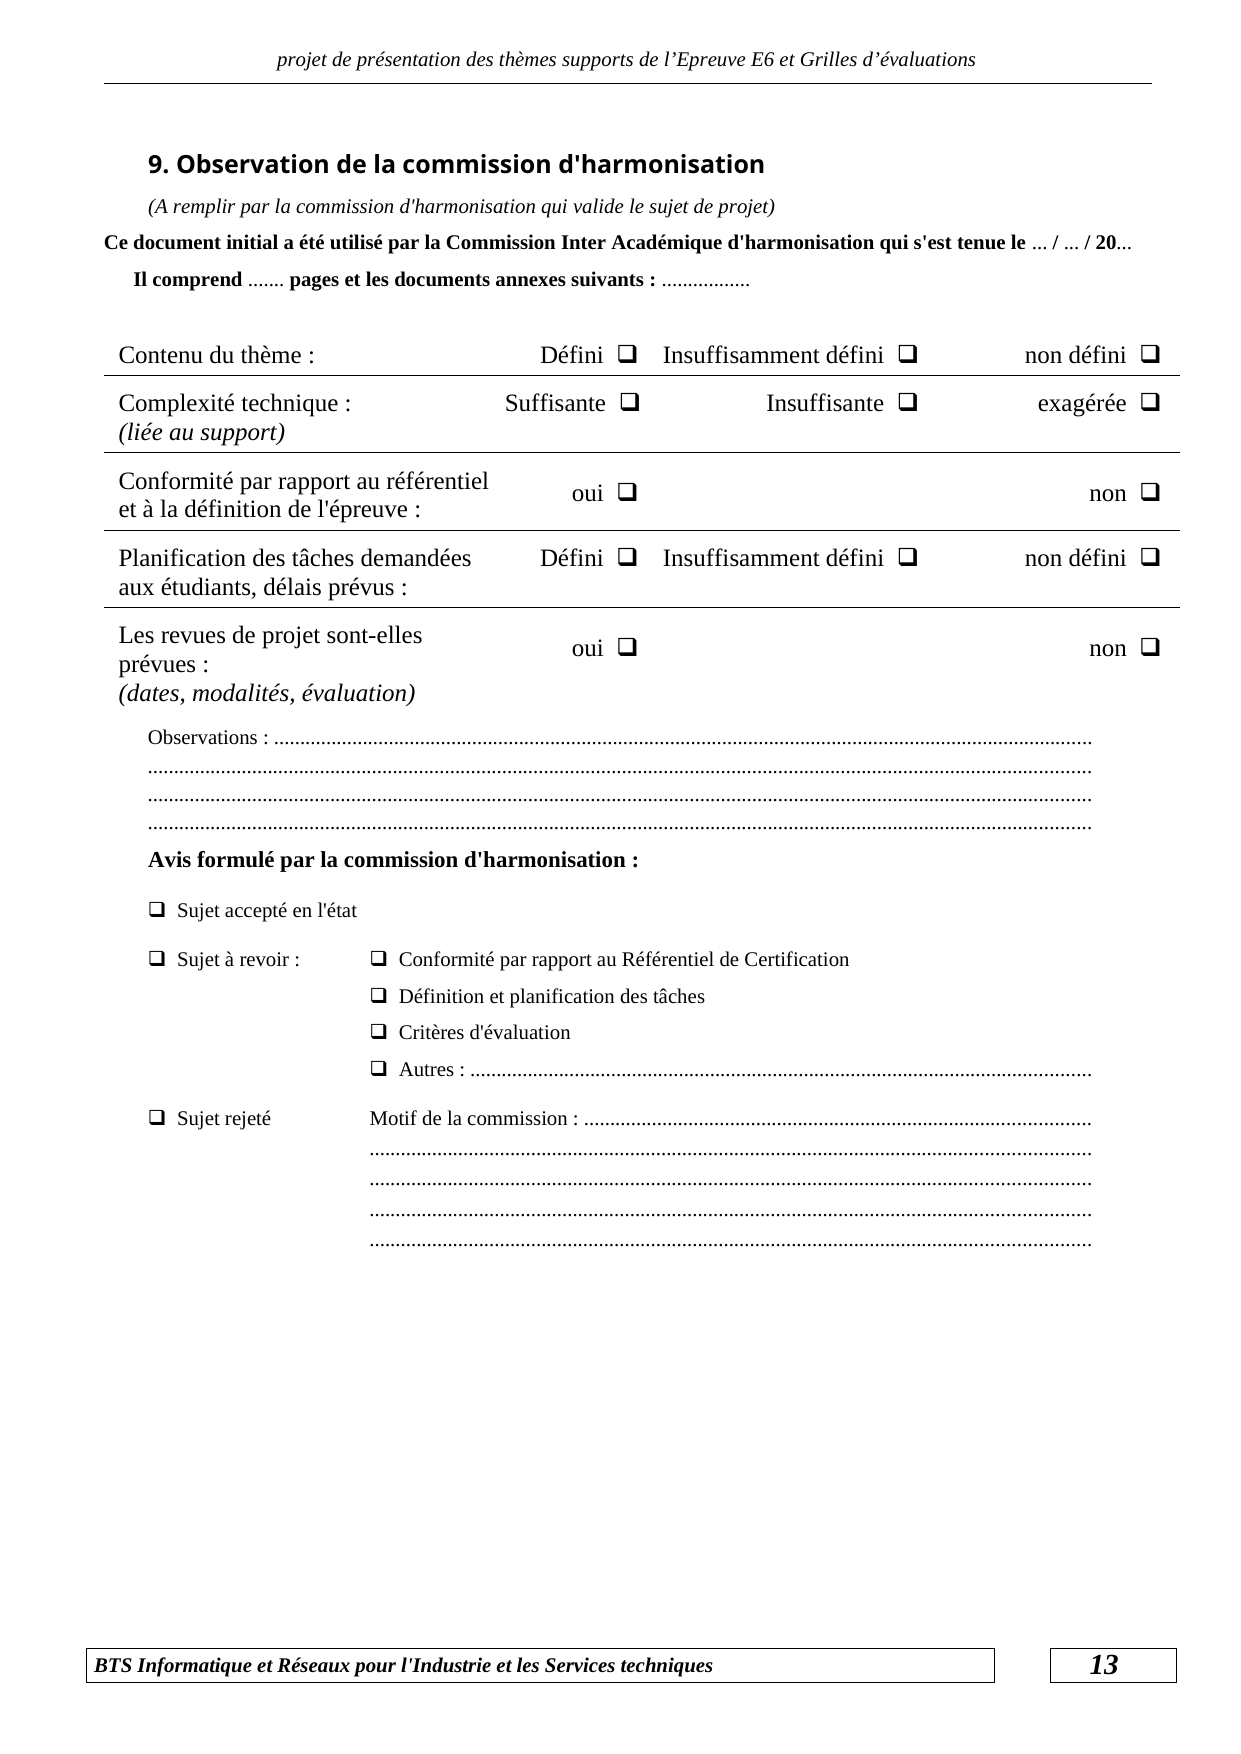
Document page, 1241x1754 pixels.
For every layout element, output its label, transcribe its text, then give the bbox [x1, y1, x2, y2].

text  Définition et planification des tâches [148, 983, 1092, 1008]
table_cell Conformité par rapport au référentiel et à la définition de l'épreuve : [104, 453, 497, 529]
table_header Défini  Insuffisamment défini  non défini  [497, 328, 1180, 375]
text Observations : [148, 725, 1092, 749]
text  Sujet accepté en l'état [148, 898, 1092, 922]
table_cell Les revues de projet sont-elles prévues : (dates, modalités, évaluation) [104, 608, 497, 713]
table_cell Défini  Insuffisamment défini  non défini  [497, 531, 1180, 607]
text Ce document initial a été utilisé par la Commission Inter Académique d'harmonisation qui s'est tenue le ... / ... / 20... [103, 230, 1137, 254]
text (A remplir par la commission d'harmonisation qui valide le sujet de projet) [148, 194, 1092, 218]
text 9. Observation de la commission d'harmonisation [148, 147, 1092, 181]
text Avis formulé par la commission d'harmonisation : [148, 847, 1092, 873]
table_header Contenu du thème : [104, 328, 497, 375]
table_cell oui  non  [497, 453, 1180, 529]
text  Sujet rejeté Motif de la commission : [148, 1106, 1092, 1130]
table_cell oui  non  [497, 608, 1180, 713]
text  Critères d'évaluation [148, 1020, 1092, 1044]
text Il comprend ....... pages et les documents annexes suivants : ................. [133, 267, 1092, 291]
table_cell Complexité technique : (liée au support) [104, 376, 497, 452]
table_cell Suffisante  Insuffisante  exagérée  [497, 376, 1180, 452]
text  Autres : [148, 1057, 1092, 1081]
text  Sujet à revoir :  Conformité par rapport au Référentiel de Certification [148, 947, 1092, 971]
table_cell Planification des tâches demandées aux étudiants, délais prévus : [104, 531, 497, 607]
